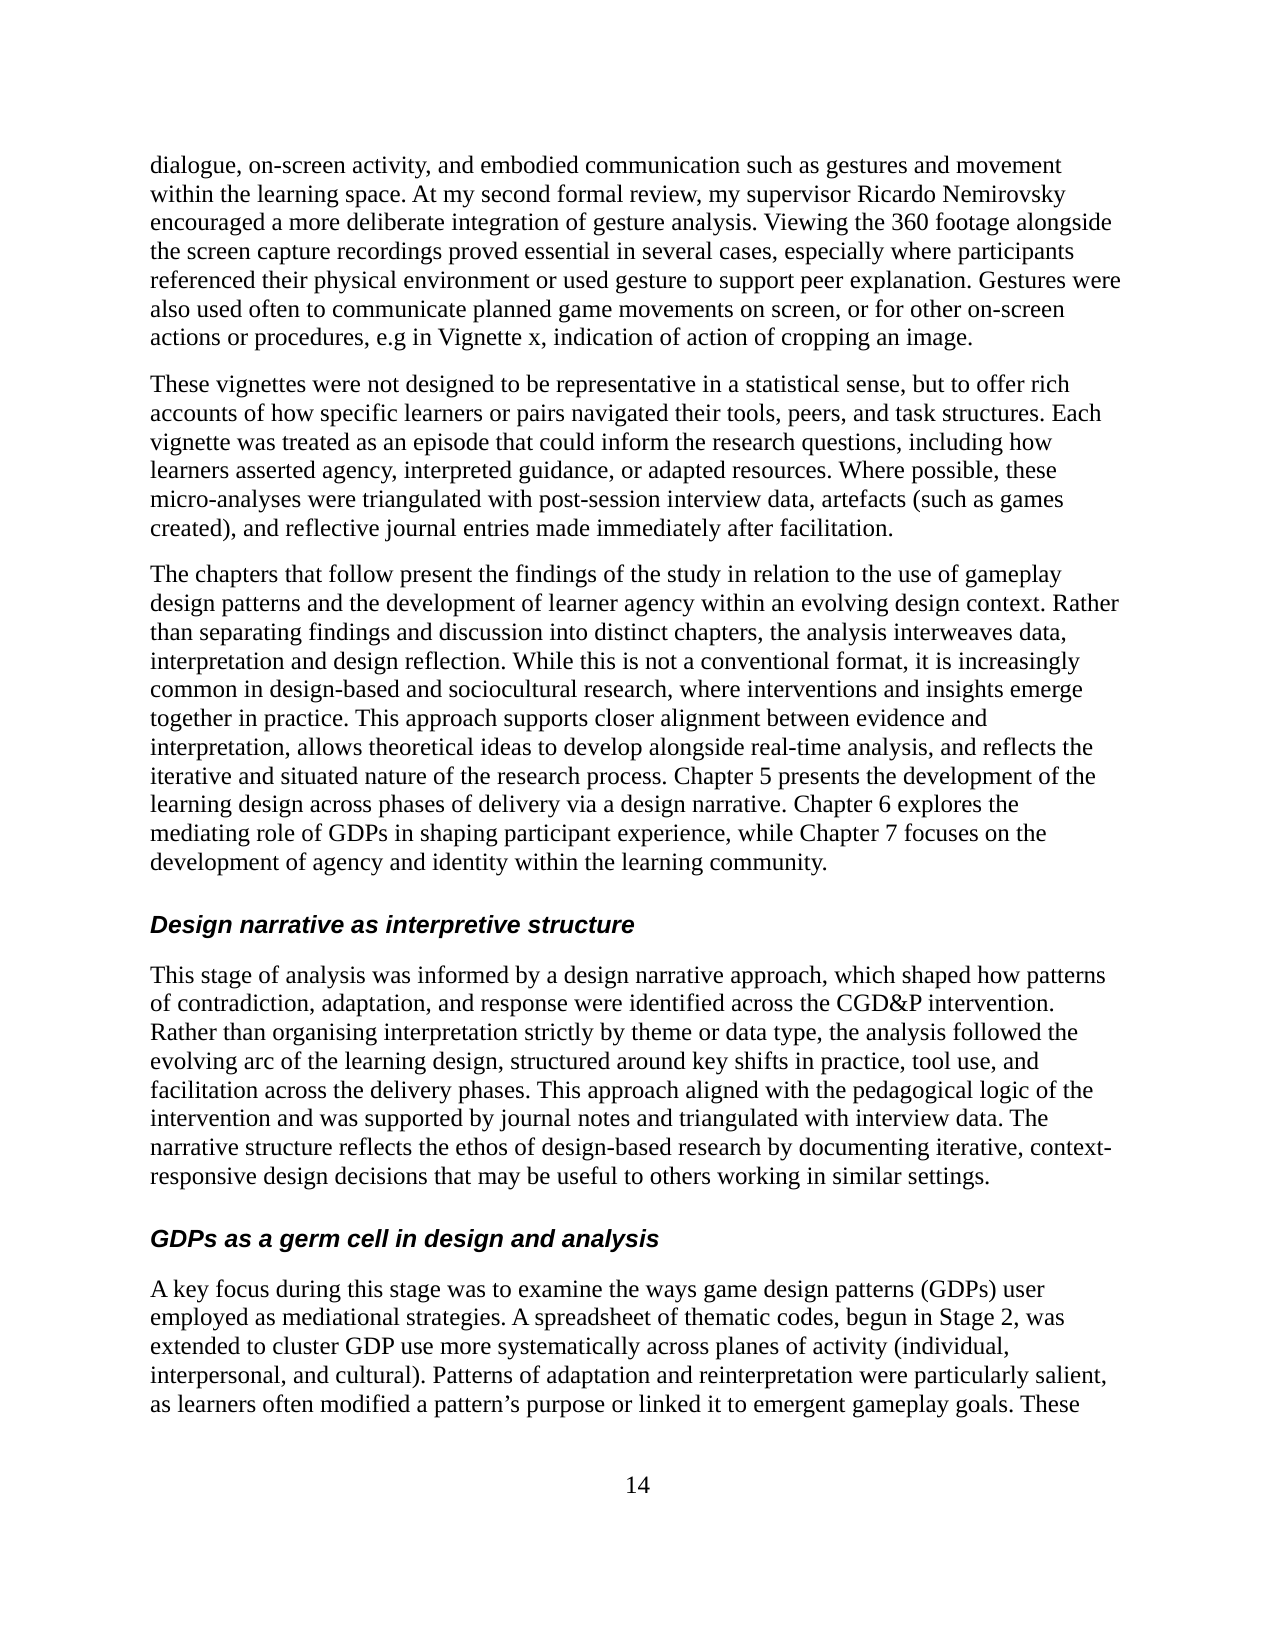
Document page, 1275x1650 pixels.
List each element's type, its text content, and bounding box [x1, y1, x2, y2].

text The chapters that follow present the findings of the study in relation to the use of gameplay design patterns and the development of learner agency within an evolving design context. Rather than separating findings and discussion into distinct chapters, the analysis interweaves data, interpretation and design reflection. While this is not a conventional format, it is increasingly common in design-based and sociocultural research, where interventions and insights emerge together in practice. This approach supports closer alignment between evidence and interpretation, allows theoretical ideas to develop alongside real-time analysis, and reflects the iterative and situated nature of the research process. Chapter 5 presents the development of the learning design across phases of delivery via a design narrative. Chapter 6 explores the mediating role of GDPs in shaping participant experience, while Chapter 7 focuses on the development of agency and identity within the learning community. [150, 559, 1125, 876]
text A key focus during this stage was to examine the ways game design patterns (GDPs) user employed as mediational strategies. A spreadsheet of thematic codes, begun in Stage 2, was extended to cluster GDP use more systematically across planes of activity (individual, interpersonal, and cultural). Patterns of adaptation and reinterpretation were particularly salient, as learners often modified a pattern’s purpose or linked it to emergent gameplay goals. These [150, 1274, 1125, 1417]
subtitle GDPs as a germ cell in design and analysis [150, 1224, 1125, 1252]
subtitle Design narrative as interpretive structure [150, 910, 1125, 938]
text This stage of analysis was informed by a design narrative approach, which shaped how patterns of contradiction, adaptation, and response were identified across the CGD&P intervention. Rather than organising interpretation strictly by theme or data type, the analysis followed the evolving arc of the learning design, structured around key shifts in practice, tool use, and facilitation across the delivery phases. This approach aligned with the pedagogical logic of the intervention and was supported by journal notes and triangulated with interview data. The narrative structure reflects the ethos of design-based research by documenting iterative, context-responsive design decisions that may be useful to others working in similar settings. [150, 960, 1125, 1190]
text dialogue, on-screen activity, and embodied communication such as gestures and movement within the learning space. At my second formal review, my supervisor Ricardo Nemirovsky encouraged a more deliberate integration of gesture analysis. Viewing the 360 footage alongside the screen capture recordings proved essential in several cases, especially where participants referenced their physical environment or used gesture to support peer explanation. Gestures were also used often to communicate planned game movements on screen, or for other on-screen actions or procedures, e.g in Vignette x, indication of action of cropping an image. [150, 150, 1125, 351]
text These vignettes were not designed to be representative in a statistical sense, but to offer rich accounts of how specific learners or pairs navigated their tools, peers, and task structures. Each vignette was treated as an episode that could inform the research questions, including how learners asserted agency, interpreted guidance, or adapted resources. Where possible, these micro-analyses were triangulated with post-session interview data, artefacts (such as games created), and reflective journal entries made immediately after facilitation. [150, 369, 1125, 542]
